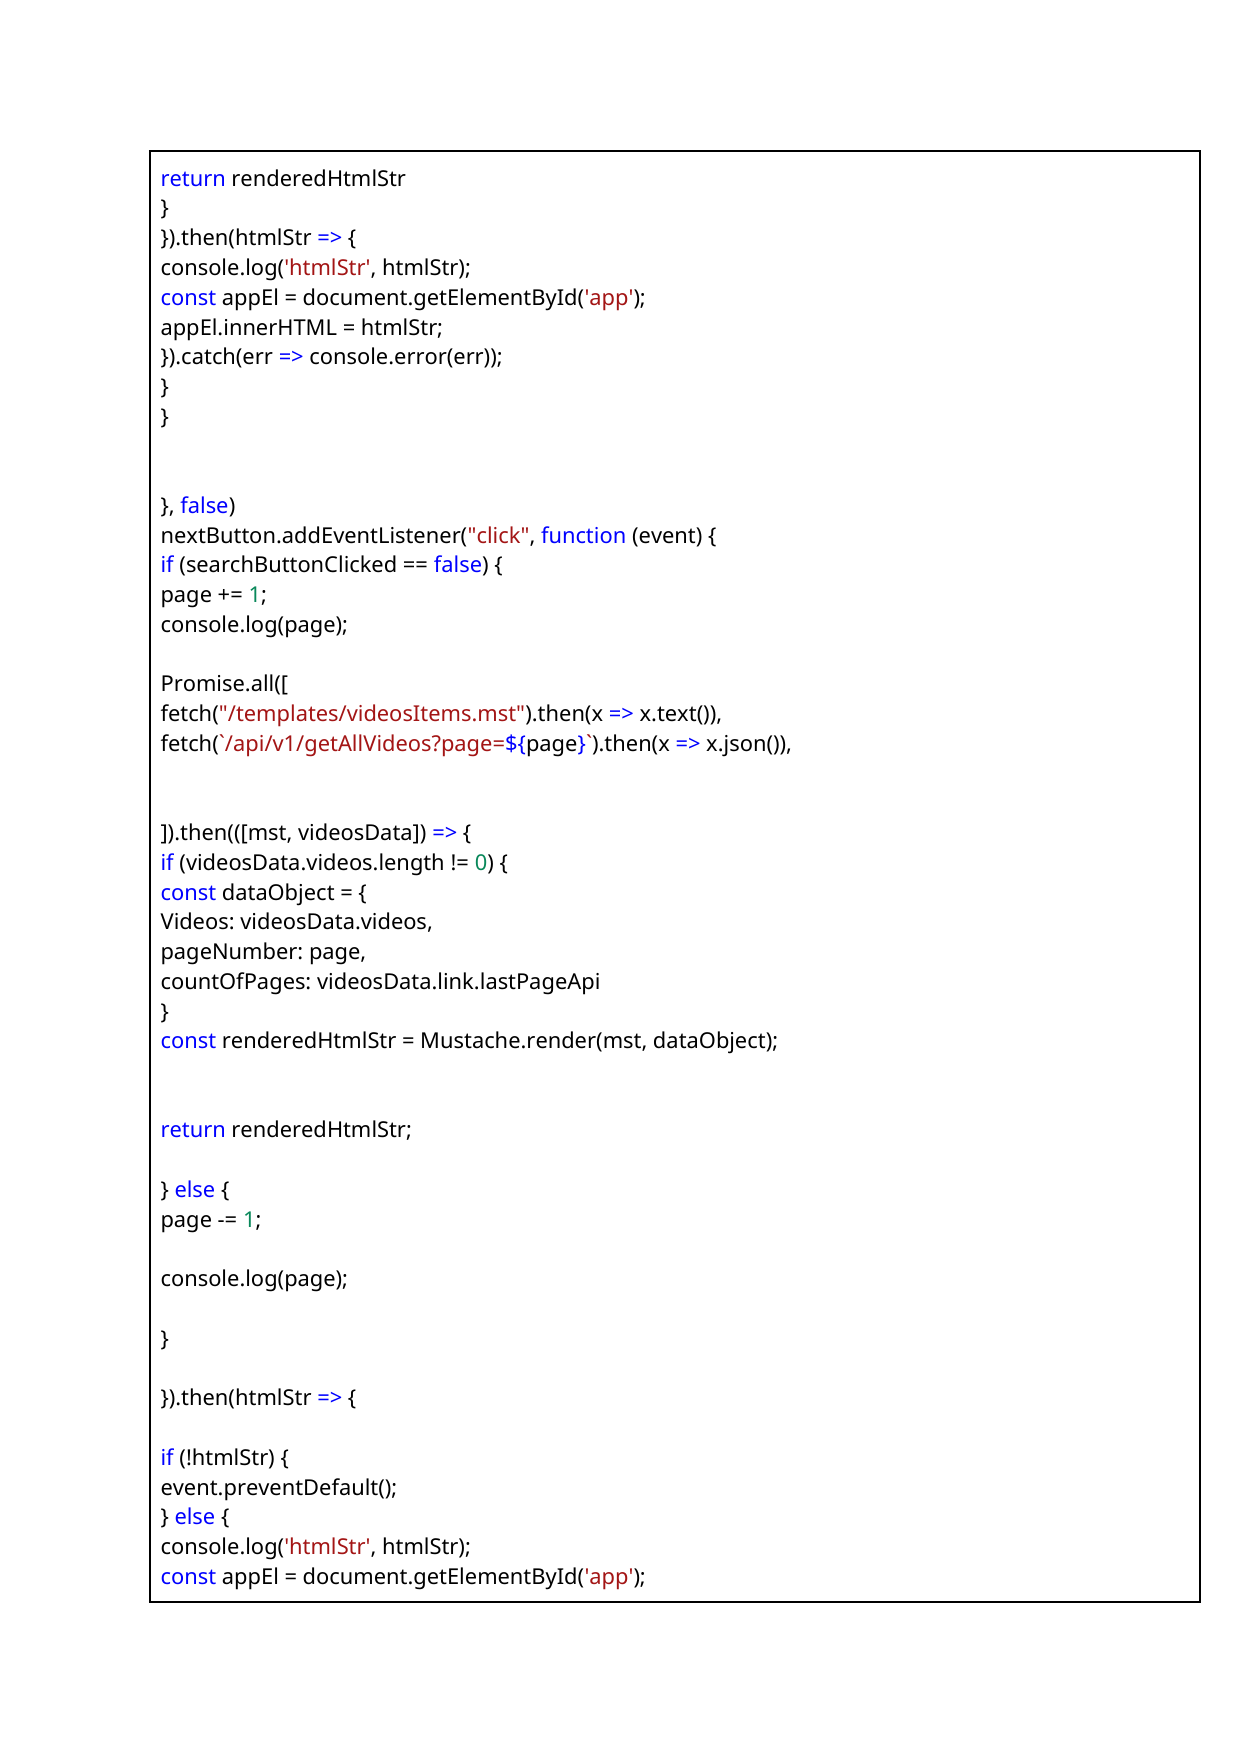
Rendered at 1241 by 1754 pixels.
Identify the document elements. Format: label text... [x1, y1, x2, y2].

table_cell return renderedHtmlStr } }).then(htmlStr => { console.log('htmlStr', htmlStr); const appEl = document.getElementById('app'); appEl.innerHTML = htmlStr; }).catch(err => console.error(err)); } } }, false) nextButton.addEventListener("click", function (event) { if (searchButtonClicked == false) { page += 1; console.log(page); Promise.all([ fetch("/templates/videosItems.mst").then(x => x.text()), fetch(`/api/v1/getAllVideos?page=${page}`).then(x => x.json()), ]).then(([mst, videosData]) => { if (videosData.videos.length != 0) { const dataObject = { Videos: videosData.videos, pageNumber: page, countOfPages: videosData.link.lastPageApi } const renderedHtmlStr = Mustache.render(mst, dataObject); return renderedHtmlStr; } else { page -= 1; console.log(page); } }).then(htmlStr => { if (!htmlStr) { event.preventDefault(); } else { console.log('htmlStr', htmlStr); const appEl = document.getElementById('app'); [151, 152, 1199, 1601]
